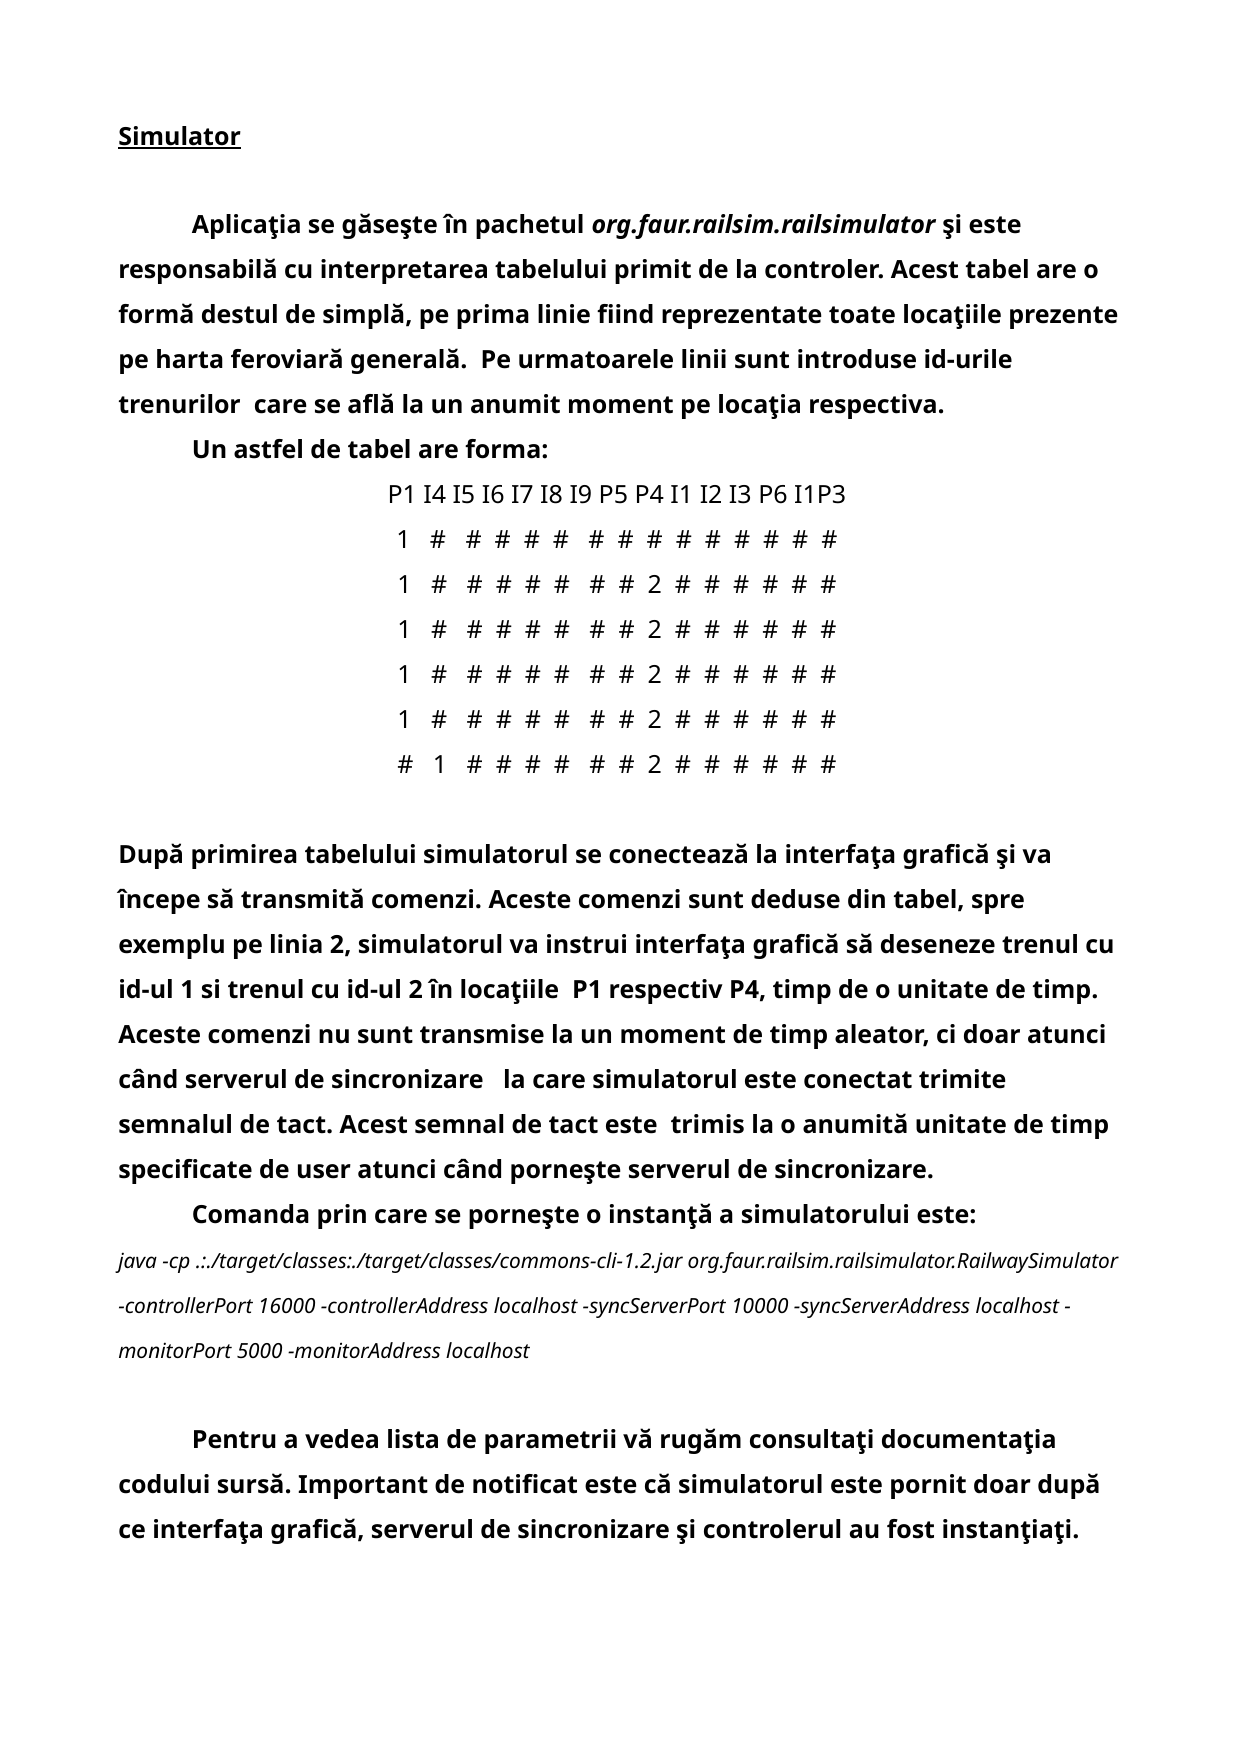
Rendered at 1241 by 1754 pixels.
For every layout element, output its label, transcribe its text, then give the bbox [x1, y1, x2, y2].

text 1 # # # # # # # 2 # # # # # # [118, 692, 1122, 737]
text După primirea tabelului simulatorul se conectează la interfaţa grafică şi va începe să transmită comenzi. Aceste comenzi sunt deduse din tabel, spre exemplu pe linia 2, simulatorul va instrui interfaţa grafică să deseneze trenul cu id-ul 1 si trenul cu id-ul 2 în locaţiile P1 respectiv P4, timp de o unitate de timp. Aceste comenzi nu sunt transmise la un moment de timp aleator, ci doar atunci când serverul de sincronizare la care simulatorul este conectat trimite semnalul de tact. Acest semnal de tact este trimis la o anumită unitate de timp specificate de user atunci când porneşte serverul de sincronizare. [118, 827, 1122, 1187]
text 1 # # # # # # # 2 # # # # # # [118, 647, 1122, 692]
text P1 I4 I5 I6 I7 I8 I9 P5 P4 I1 I2 I3 P6 I1P3 [118, 467, 1122, 512]
text 1 # # # # # # # # # # # # # # [118, 512, 1122, 557]
text 1 # # # # # # # 2 # # # # # # [118, 602, 1122, 647]
text Un astfel de tabel are forma: [118, 422, 1122, 467]
text Simulator [118, 118, 1122, 152]
text Comanda prin care se porneşte o instanţă a simulatorului este: [118, 1187, 1122, 1232]
text Pentru a vedea lista de parametrii vă rugăm consultaţi documentaţia codului sursă. Important de notificat este că simulatorul este pornit doar după ce interfaţa grafică, serverul de sincronizare şi controlerul au fost instanţiaţi. [118, 1412, 1122, 1547]
text # 1 # # # # # # 2 # # # # # # [118, 737, 1122, 782]
text Aplicaţia se găseşte în pachetul org.faur.railsim.railsimulator şi este responsabilă cu interpretarea tabelului primit de la controler. Acest tabel are o formă destul de simplă, pe prima linie fiind reprezentate toate locaţiile prezente pe harta feroviară generală. Pe urmatoarele linii sunt introduse id-urile trenurilor care se află la un anumit moment pe locaţia respectiva. [118, 197, 1122, 422]
text 1 # # # # # # # 2 # # # # # # [118, 557, 1122, 602]
text java -cp .:./target/classes:./target/classes/commons-cli-1.2.jar org.faur.railsim.railsimulator.RailwaySimulator -controllerPort 16000 -controllerAddress localhost -syncServerPort 10000 -syncServerAddress localhost -monitorPort 5000 -monitorAddress localhost [118, 1232, 1122, 1367]
